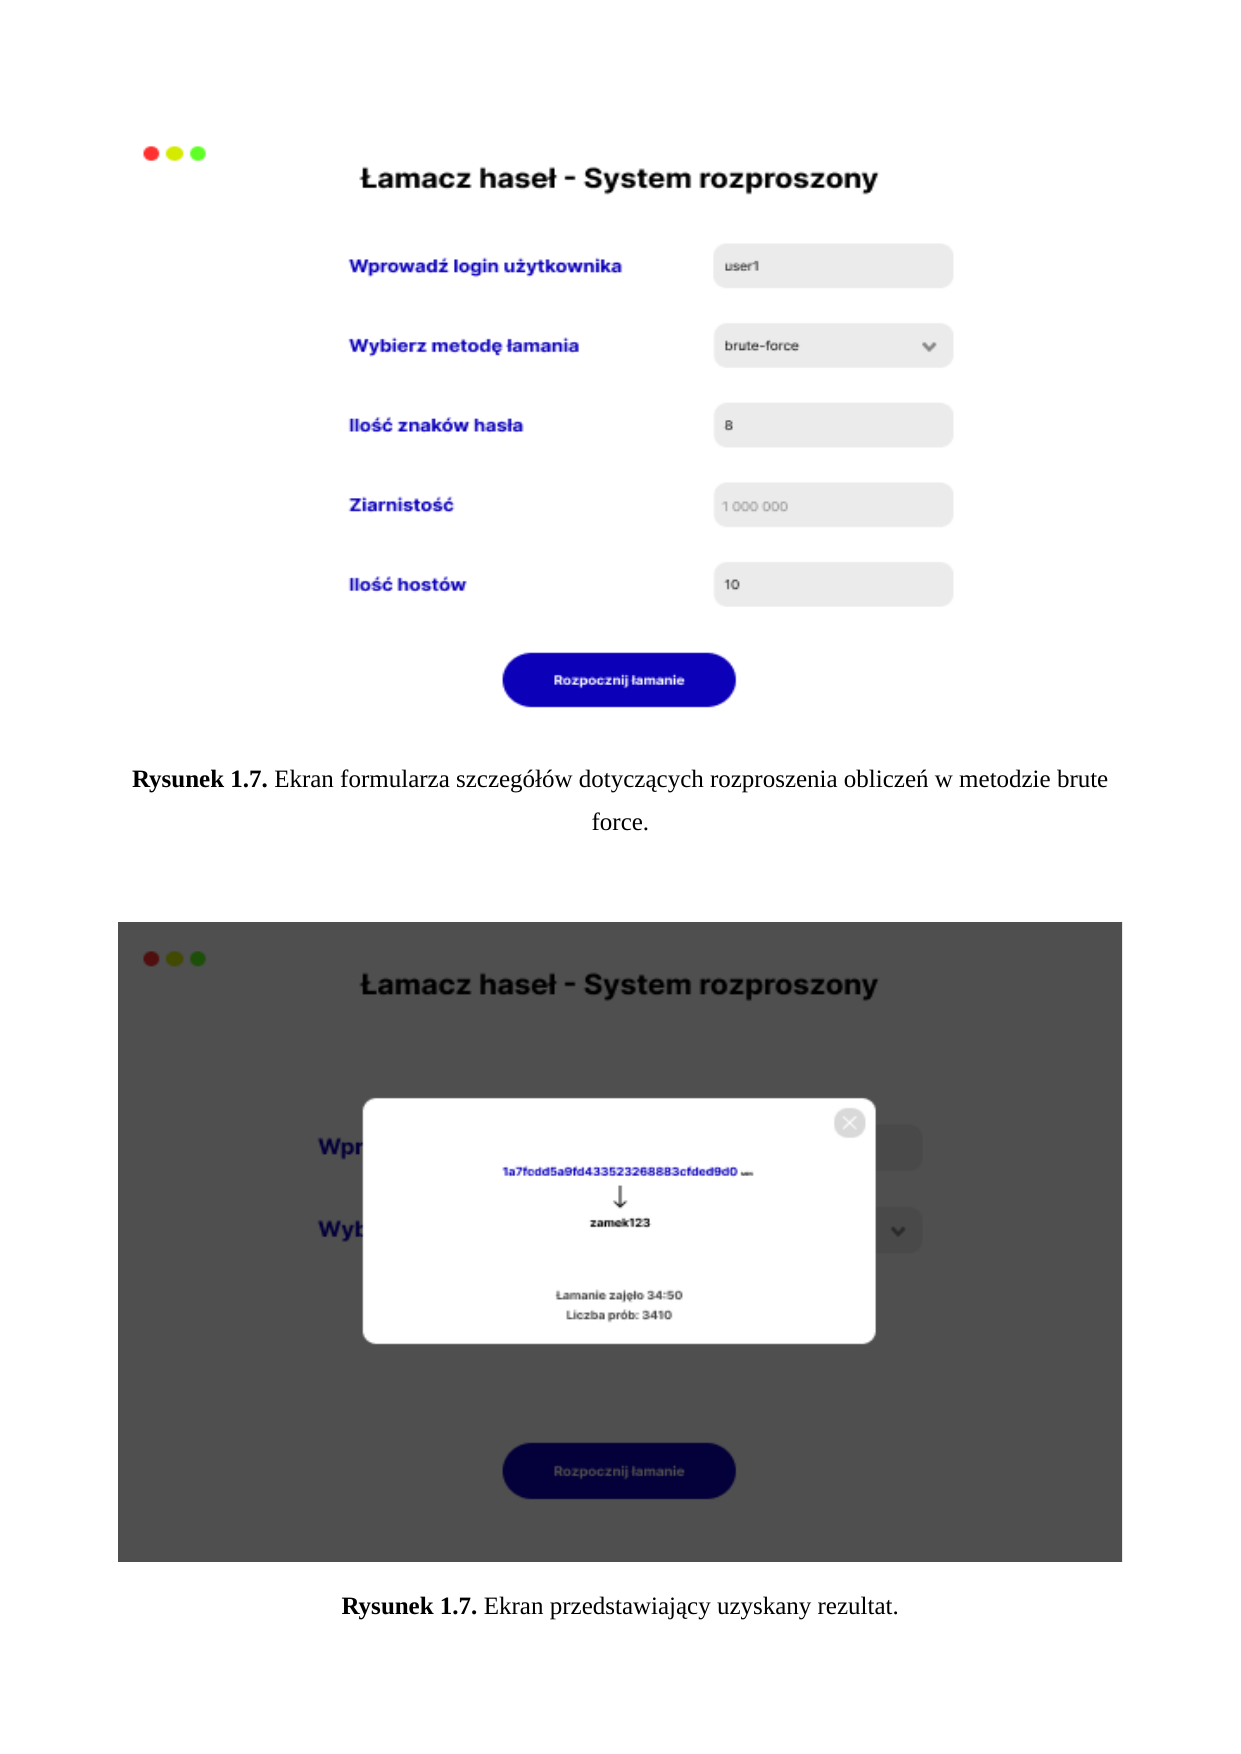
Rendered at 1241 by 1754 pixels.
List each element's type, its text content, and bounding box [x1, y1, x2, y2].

text Rysunek 1.7. Ekran formularza szczegółów dotyczących rozproszenia obliczeń w metodzie brute force. [118, 764, 1122, 836]
text Rysunek 1.7. Ekran przedstawiający uzyskany rezultat. [118, 1591, 1122, 1619]
picture [118, 922, 1123, 1562]
picture [118, 118, 1123, 736]
